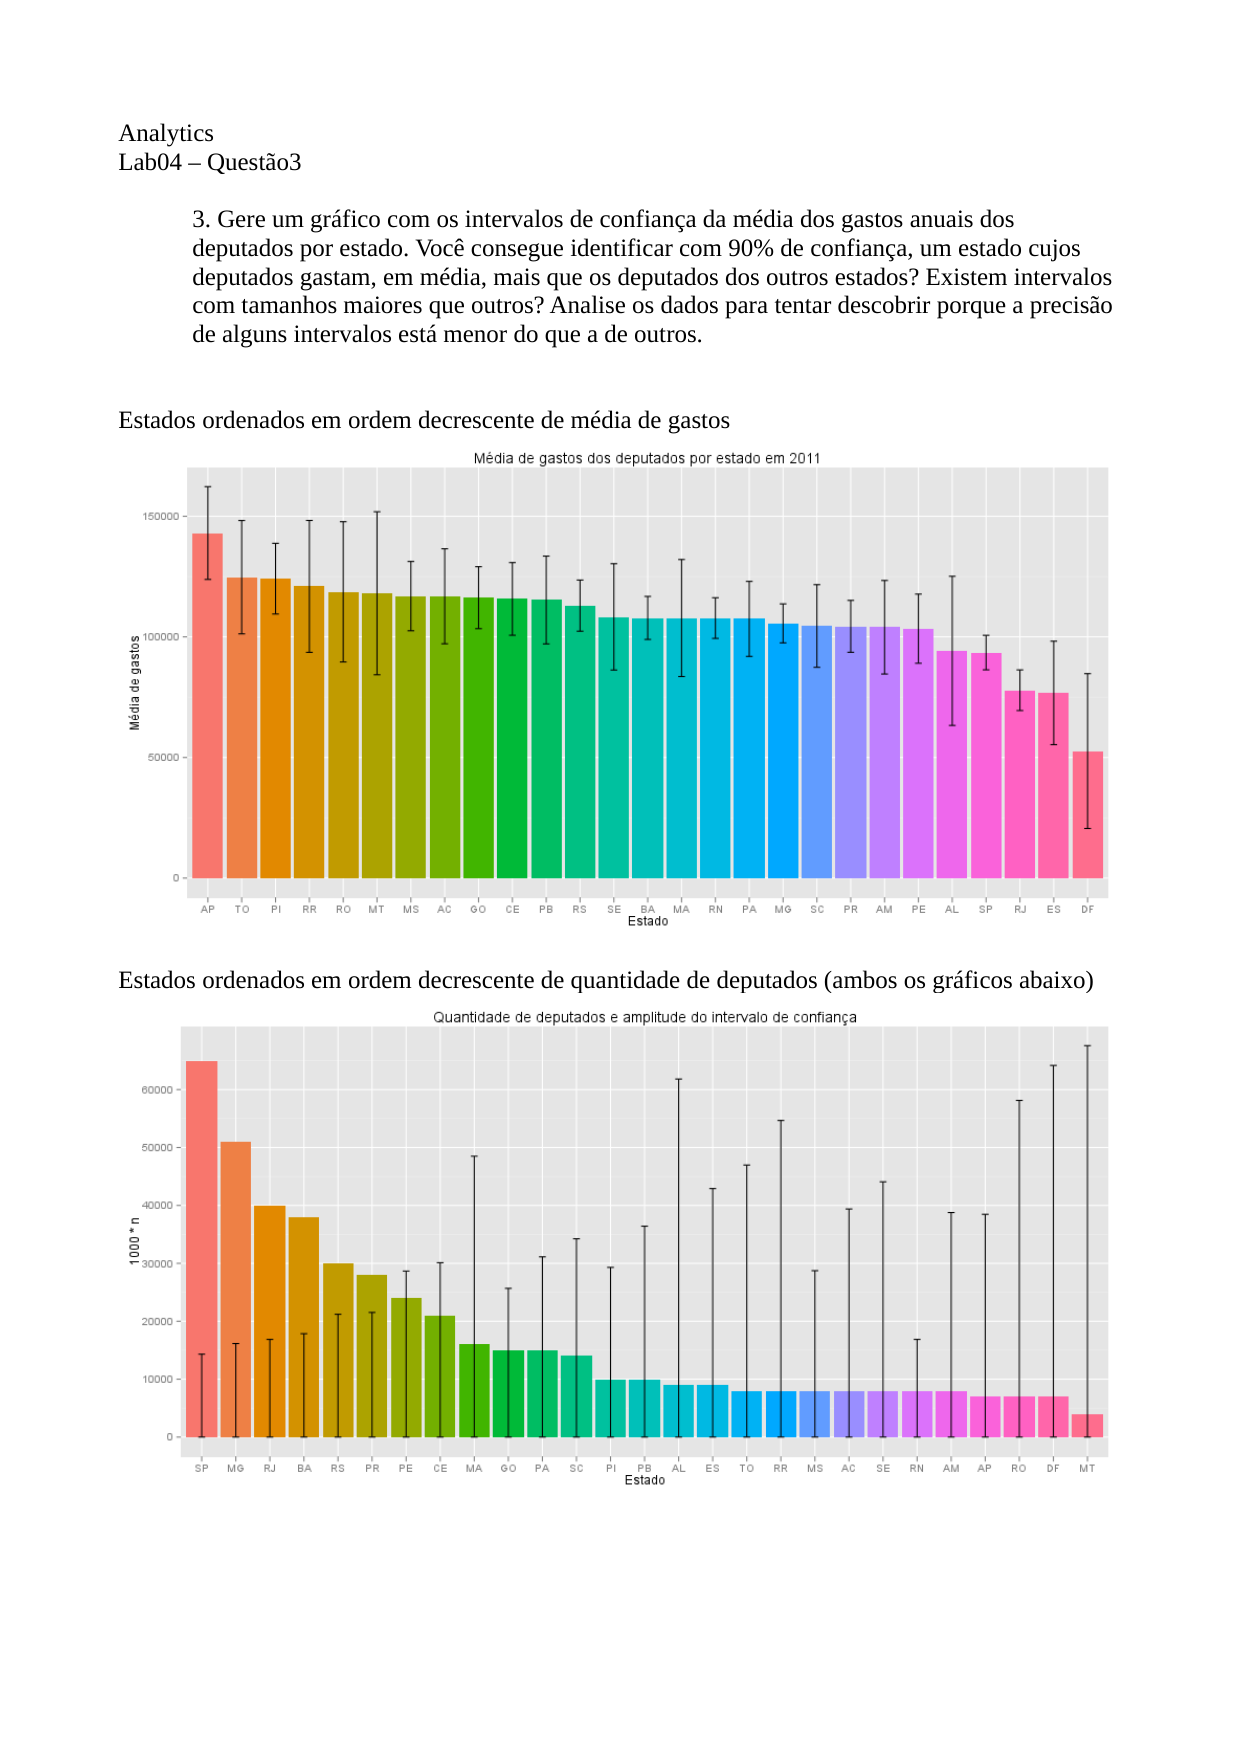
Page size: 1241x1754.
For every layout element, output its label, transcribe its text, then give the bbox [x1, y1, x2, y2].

text Estados ordenados em ordem decrescente de média de gastos [118, 406, 1122, 434]
picture [118, 434, 1123, 937]
text Lab04 – Questão3 [118, 147, 1122, 176]
text Estados ordenados em ordem decrescente de quantidade de deputados (ambos os gráficos abaixo) [118, 965, 1122, 993]
text 3. Gere um gráfico com os intervalos de confiança da média dos gastos anuais dos deputados por estado. Você consegue identificar com 90% de confiança, um estado cujos deputados gastam, em média, mais que os deputados dos outros estados? Existem intervalos com tamanhos maiores que outros? Analise os dados para tentar descobrir porque a precisão de alguns intervalos está menor do que a de outros. [192, 204, 1122, 348]
text Analytics [118, 118, 1122, 147]
picture [118, 993, 1123, 1496]
